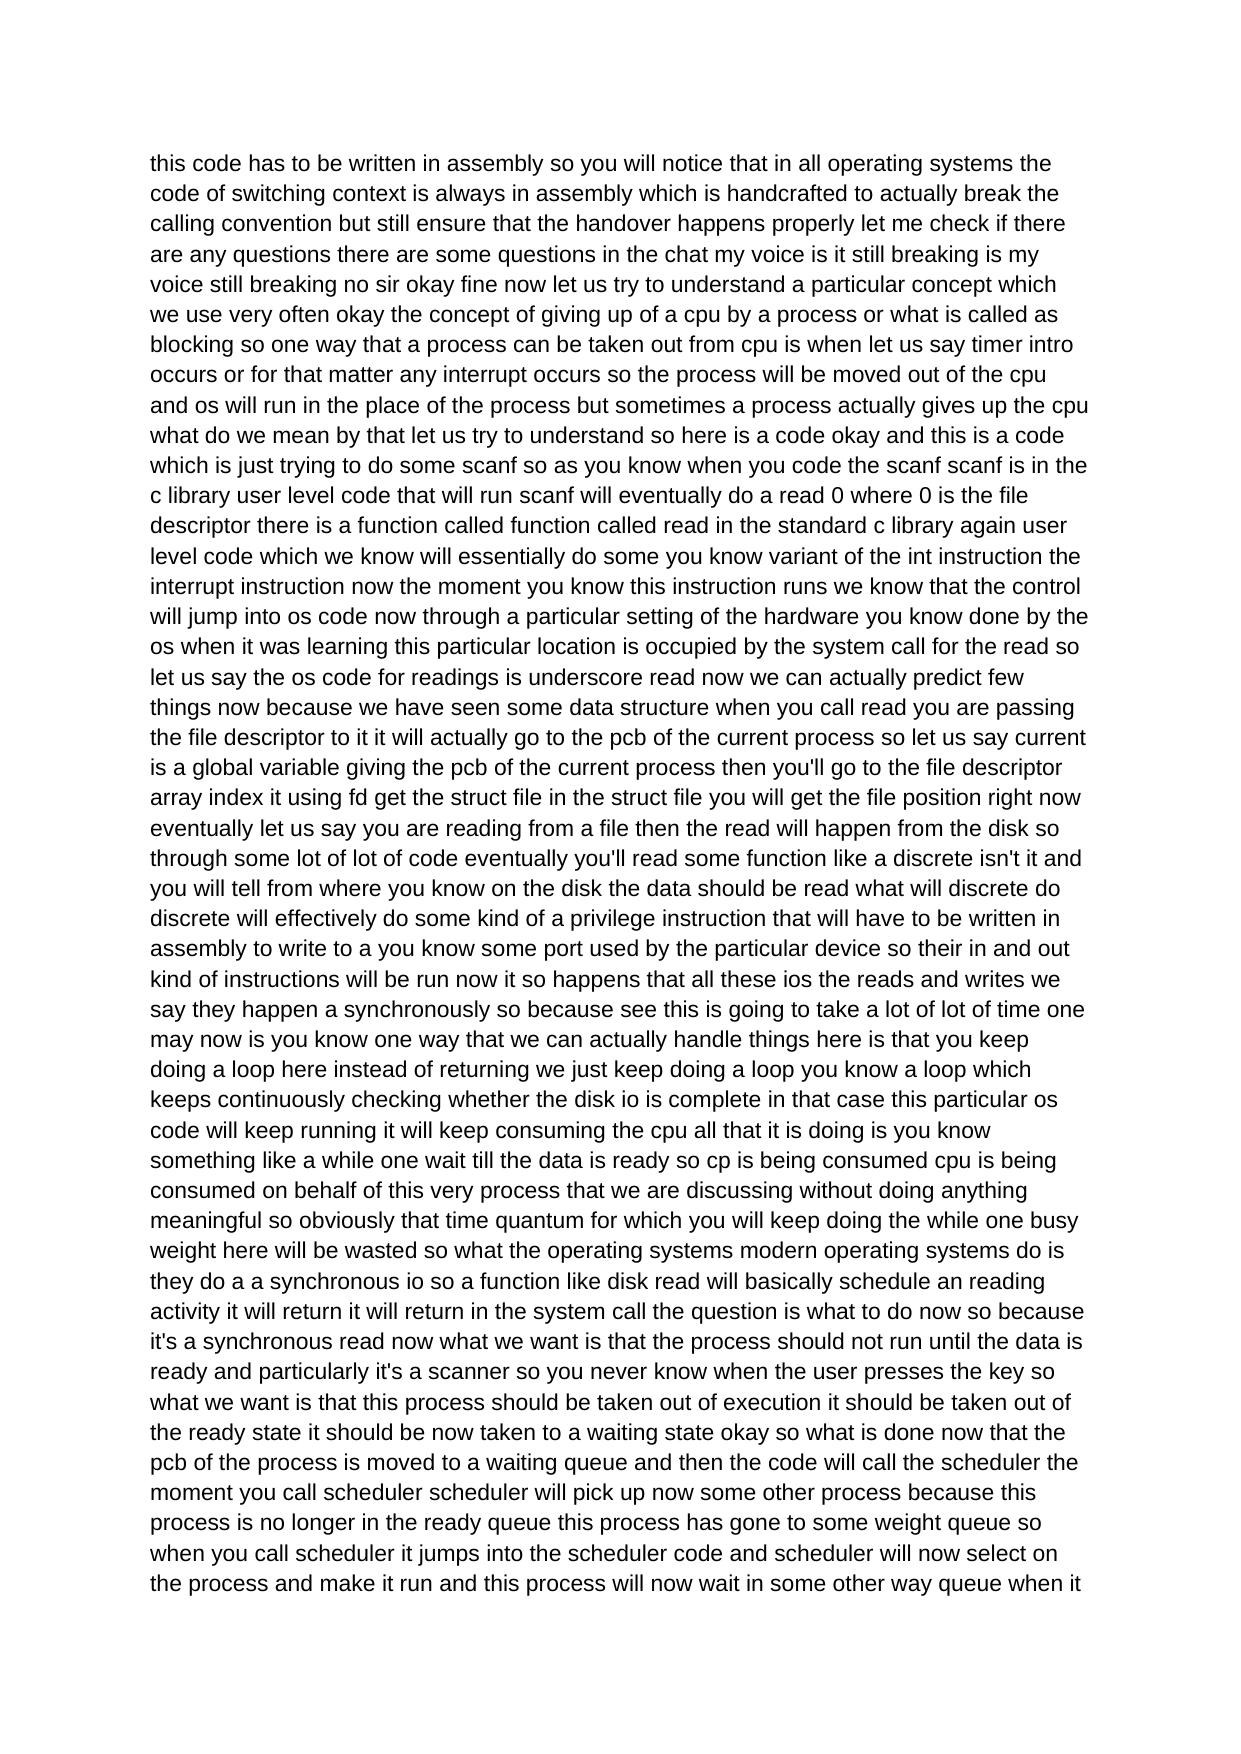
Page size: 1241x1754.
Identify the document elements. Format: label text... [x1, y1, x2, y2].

text this code has to be written in assembly so you will notice that in all operating systems the code of switching context is always in assembly which is handcrafted to actually break the calling convention but still ensure that the handover happens properly let me check if there are any questions there are some questions in the chat my voice is it still breaking is my voice still breaking no sir okay fine now let us try to understand a particular concept which we use very often okay the concept of giving up of a cpu by a process or what is called as blocking so one way that a process can be taken out from cpu is when let us say timer intro occurs or for that matter any interrupt occurs so the process will be moved out of the cpu and os will run in the place of the process but sometimes a process actually gives up the cpu what do we mean by that let us try to understand so here is a code okay and this is a code which is just trying to do some scanf so as you know when you code the scanf scanf is in the c library user level code that will run scanf will eventually do a read 0 where 0 is the file descriptor there is a function called function called read in the standard c library again user level code which we know will essentially do some you know variant of the int instruction the interrupt instruction now the moment you know this instruction runs we know that the control will jump into os code now through a particular setting of the hardware you know done by the os when it was learning this particular location is occupied by the system call for the read so let us say the os code for readings is underscore read now we can actually predict few things now because we have seen some data structure when you call read you are passing the file descriptor to it it will actually go to the pcb of the current process so let us say current is a global variable giving the pcb of the current process then you'll go to the file descriptor array index it using fd get the struct file in the struct file you will get the file position right now eventually let us say you are reading from a file then the read will happen from the disk so through some lot of lot of code eventually you'll read some function like a discrete isn't it and you will tell from where you know on the disk the data should be read what will discrete do discrete will effectively do some kind of a privilege instruction that will have to be written in assembly to write to a you know some port used by the particular device so their in and out kind of instructions will be run now it so happens that all these ios the reads and writes we say they happen a synchronously so because see this is going to take a lot of lot of time one may now is you know one way that we can actually handle things here is that you keep doing a loop here instead of returning we just keep doing a loop you know a loop which keeps continuously checking whether the disk io is complete in that case this particular os code will keep running it will keep consuming the cpu all that it is doing is you know something like a while one wait till the data is ready so cp is being consumed cpu is being consumed on behalf of this very process that we are discussing without doing anything meaningful so obviously that time quantum for which you will keep doing the while one busy weight here will be wasted so what the operating systems modern operating systems do is they do a a synchronous io so a function like disk read will basically schedule an reading activity it will return it will return in the system call the question is what to do now so because it's a synchronous read now what we want is that the process should not run until the data is ready and particularly it's a scanner so you never know when the user presses the key so what we want is that this process should be taken out of execution it should be taken out of the ready state it should be now taken to a waiting state okay so what is done now that the pcb of the process is moved to a waiting queue and then the code will call the scheduler the moment you call scheduler scheduler will pick up now some other process because this process is no longer in the ready queue this process has gone to some weight queue so when you call scheduler it jumps into the scheduler code and scheduler will now select on the process and make it run and this process will now wait in some other way queue when it [150, 150, 1090, 1596]
